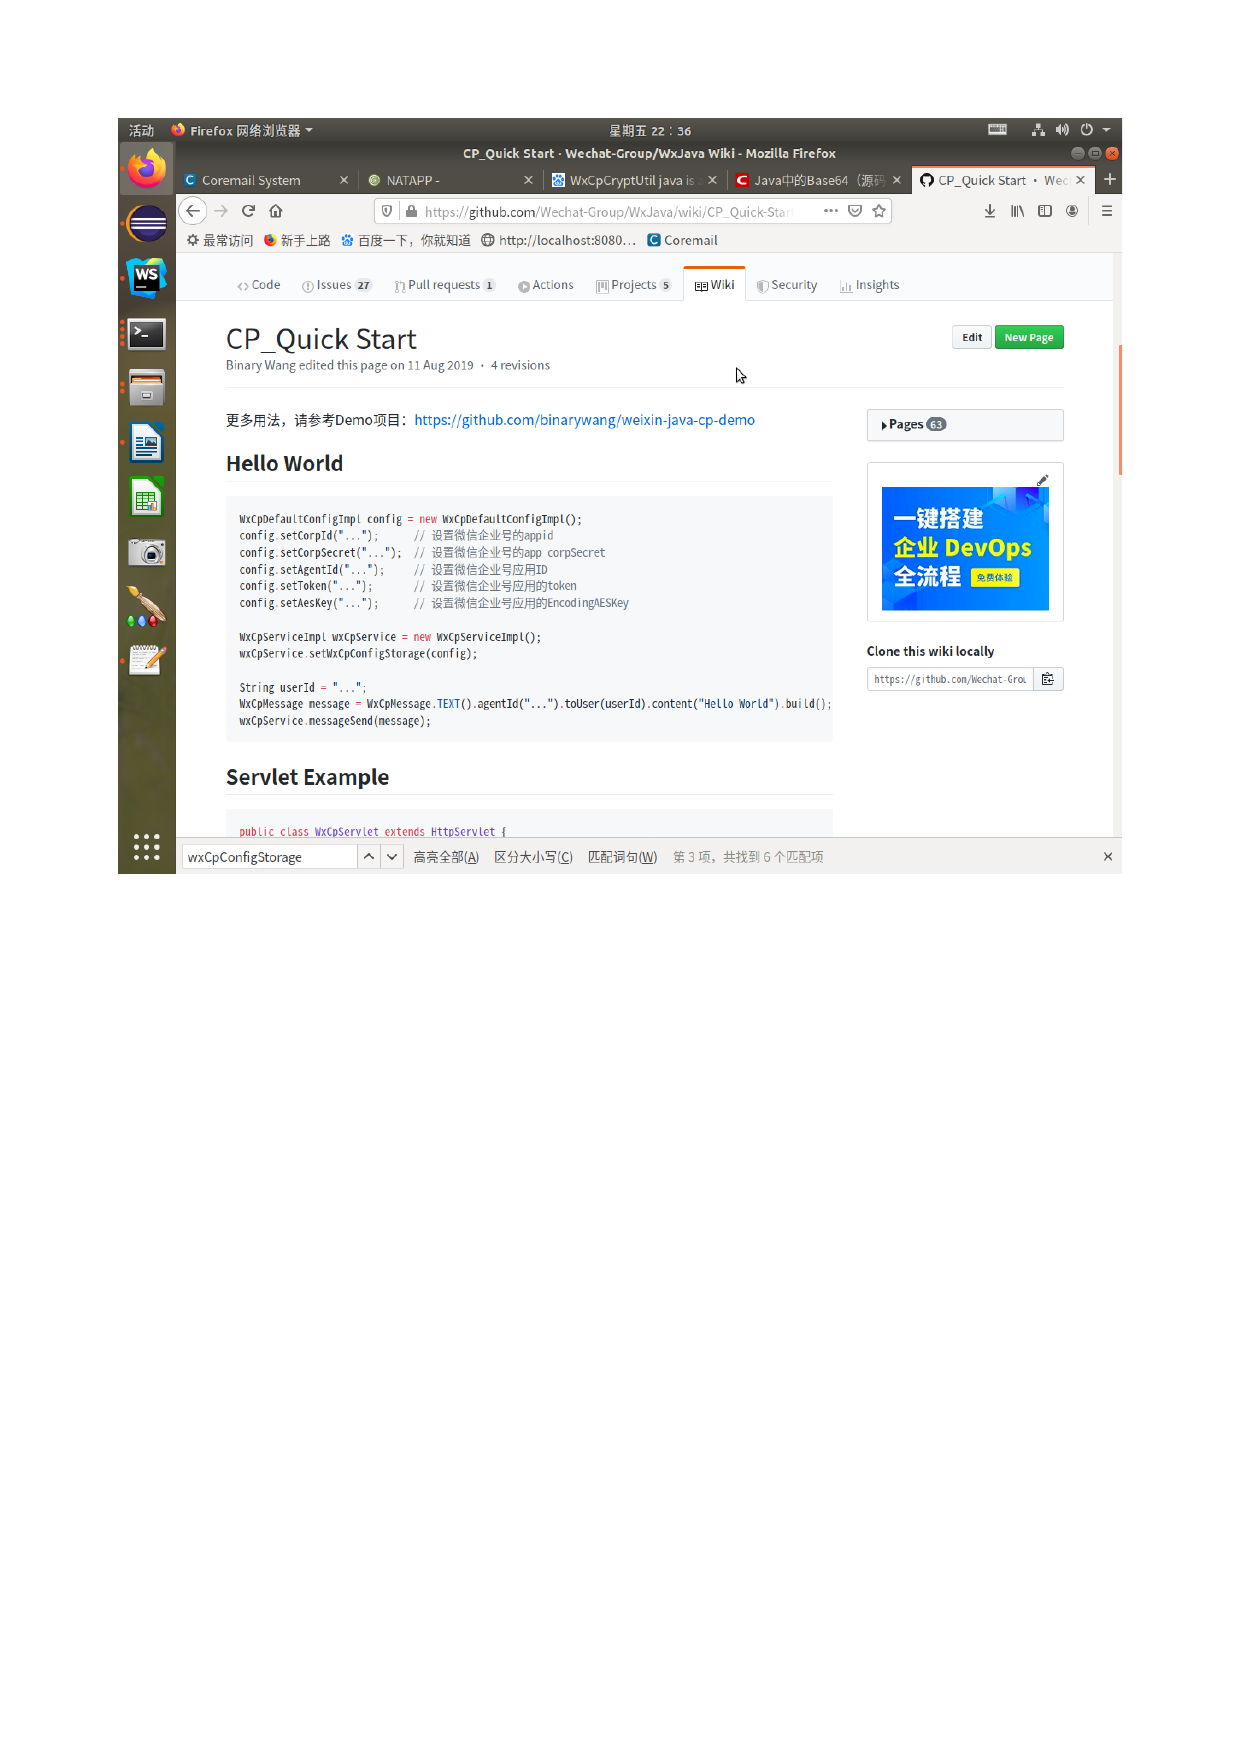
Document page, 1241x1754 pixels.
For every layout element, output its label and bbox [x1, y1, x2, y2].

picture [118, 118, 1123, 874]
